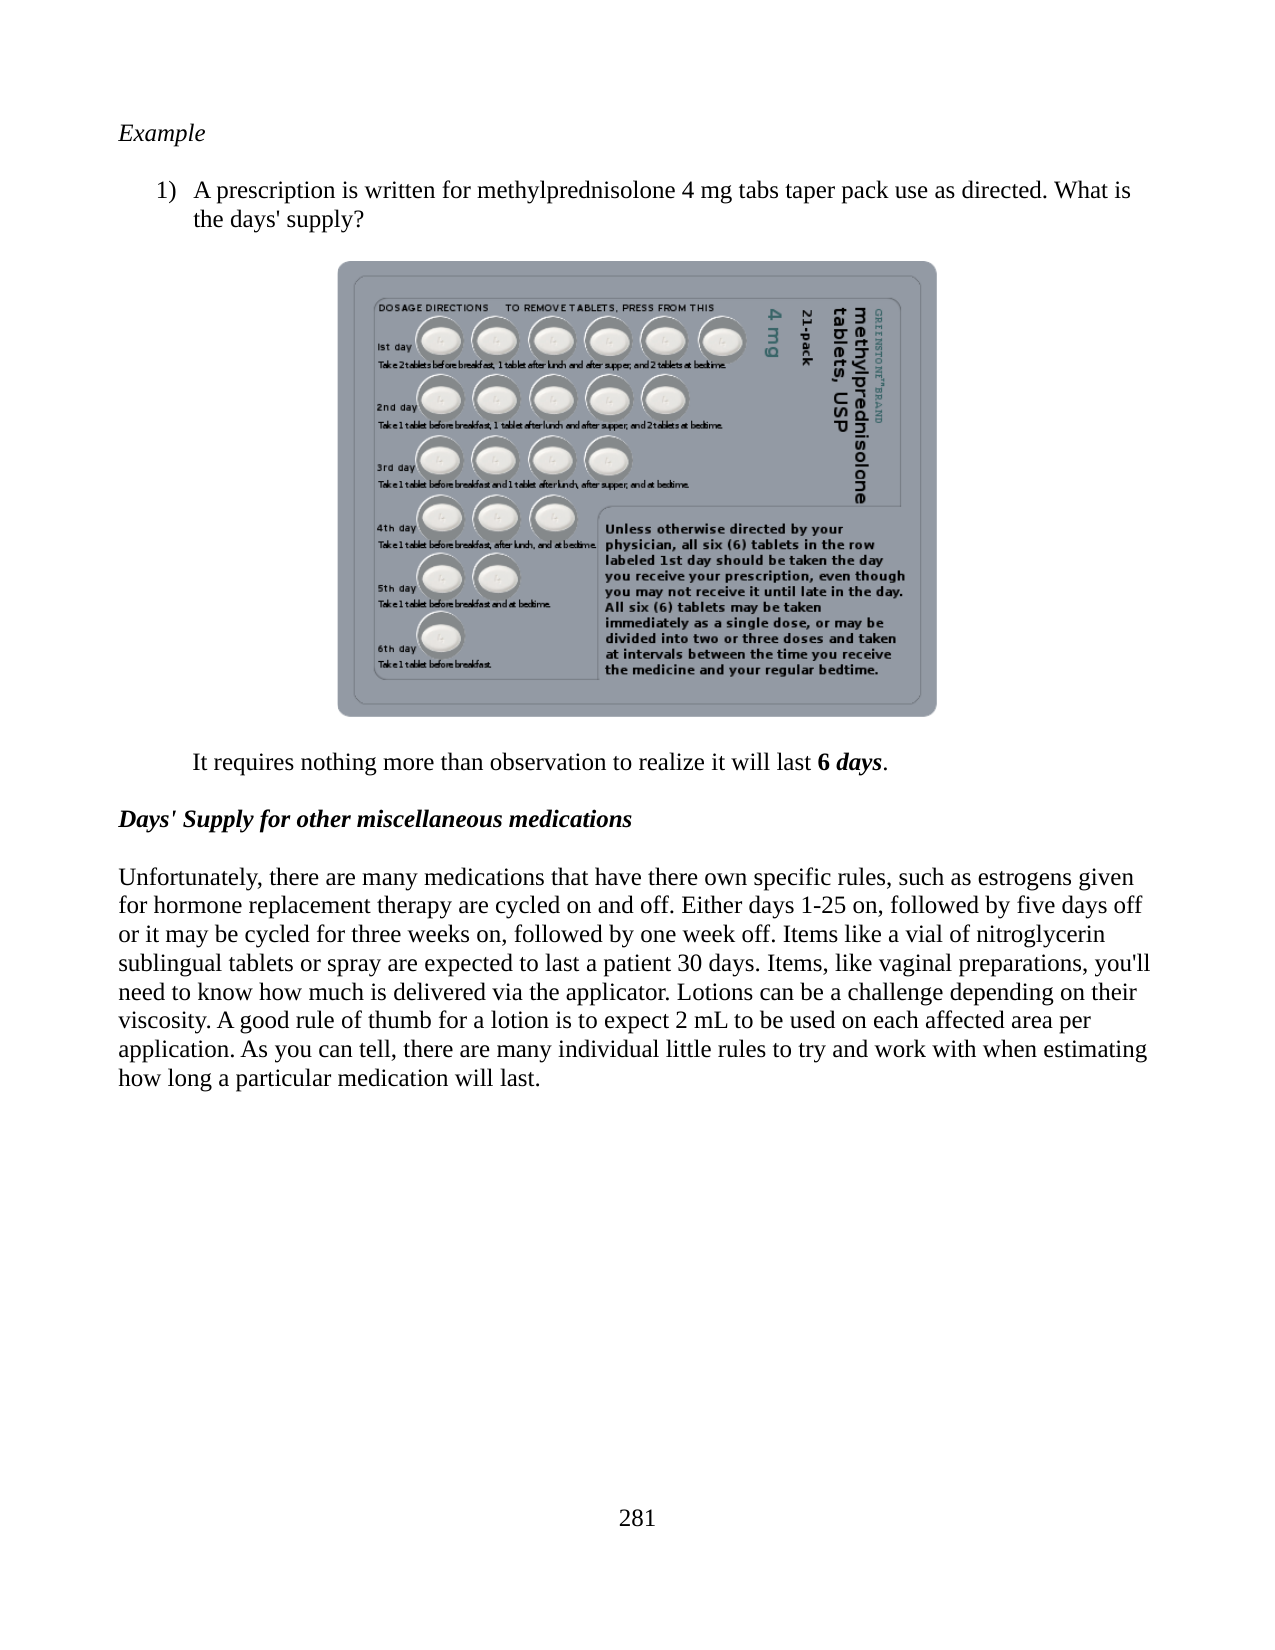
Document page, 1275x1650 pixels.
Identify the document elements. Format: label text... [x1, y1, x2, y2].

text It requires nothing more than observation to realize it will last 6 days. [192, 747, 1157, 775]
list A prescription is written for methylprednisolone 4 mg tabs taper pack use as directed. What is the days' supply? [156, 176, 1157, 233]
text Example [118, 118, 1157, 147]
text Unfortunately, there are many medications that have there own specific rules, such as estrogens given for hormone replacement therapy are cycled on and off. Either days 1-25 on, followed by five days off or it may be cycled for three weeks on, followed by one week off. Items like a vial of nitroglycerin sublingual tablets or spray are expected to last a patient 30 days. Items, like vaginal preparations, you'll need to know how much is delivered via the applicator. Lotions can be a challenge depending on their viscosity. A good rule of thumb for a lotion is to expect 2 mL to be used on each affected area per application. As you can tell, there are many individual little rules to try and work with when estimating how long a particular medication will last. [118, 862, 1157, 1092]
picture [337, 261, 938, 718]
text Days' Supply for other miscellaneous medications [118, 804, 1157, 833]
